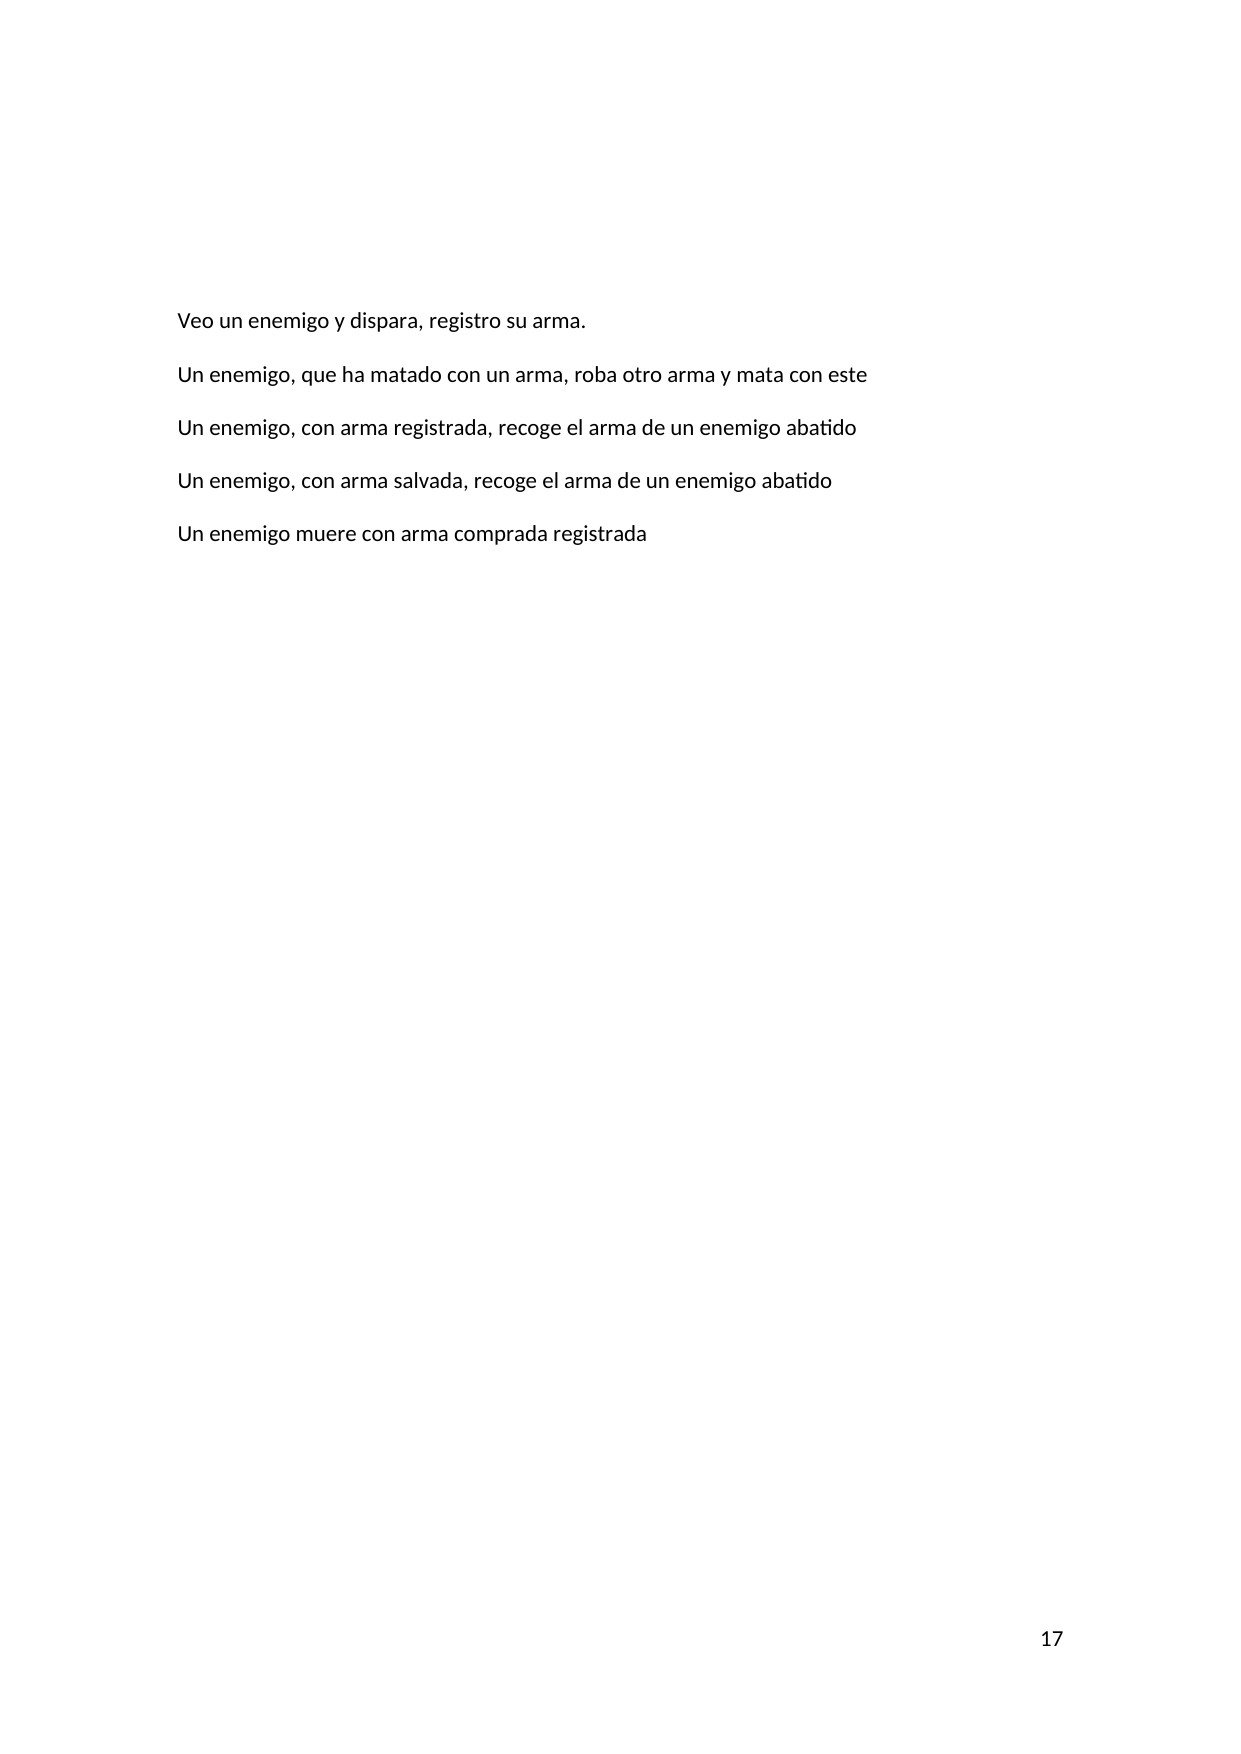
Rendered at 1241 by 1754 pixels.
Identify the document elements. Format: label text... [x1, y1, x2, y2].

text Veo un enemigo y dispara, registro su arma. [177, 307, 1063, 335]
text Un enemigo, con arma registrada, recoge el arma de un enemigo abatido [177, 413, 1063, 441]
text Un enemigo, que ha matado con un arma, roba otro arma y mata con este [177, 360, 1063, 388]
text Un enemigo, con arma salvada, recoge el arma de un enemigo abatido [177, 466, 1063, 494]
text Un enemigo muere con arma comprada registrada [177, 519, 1063, 547]
